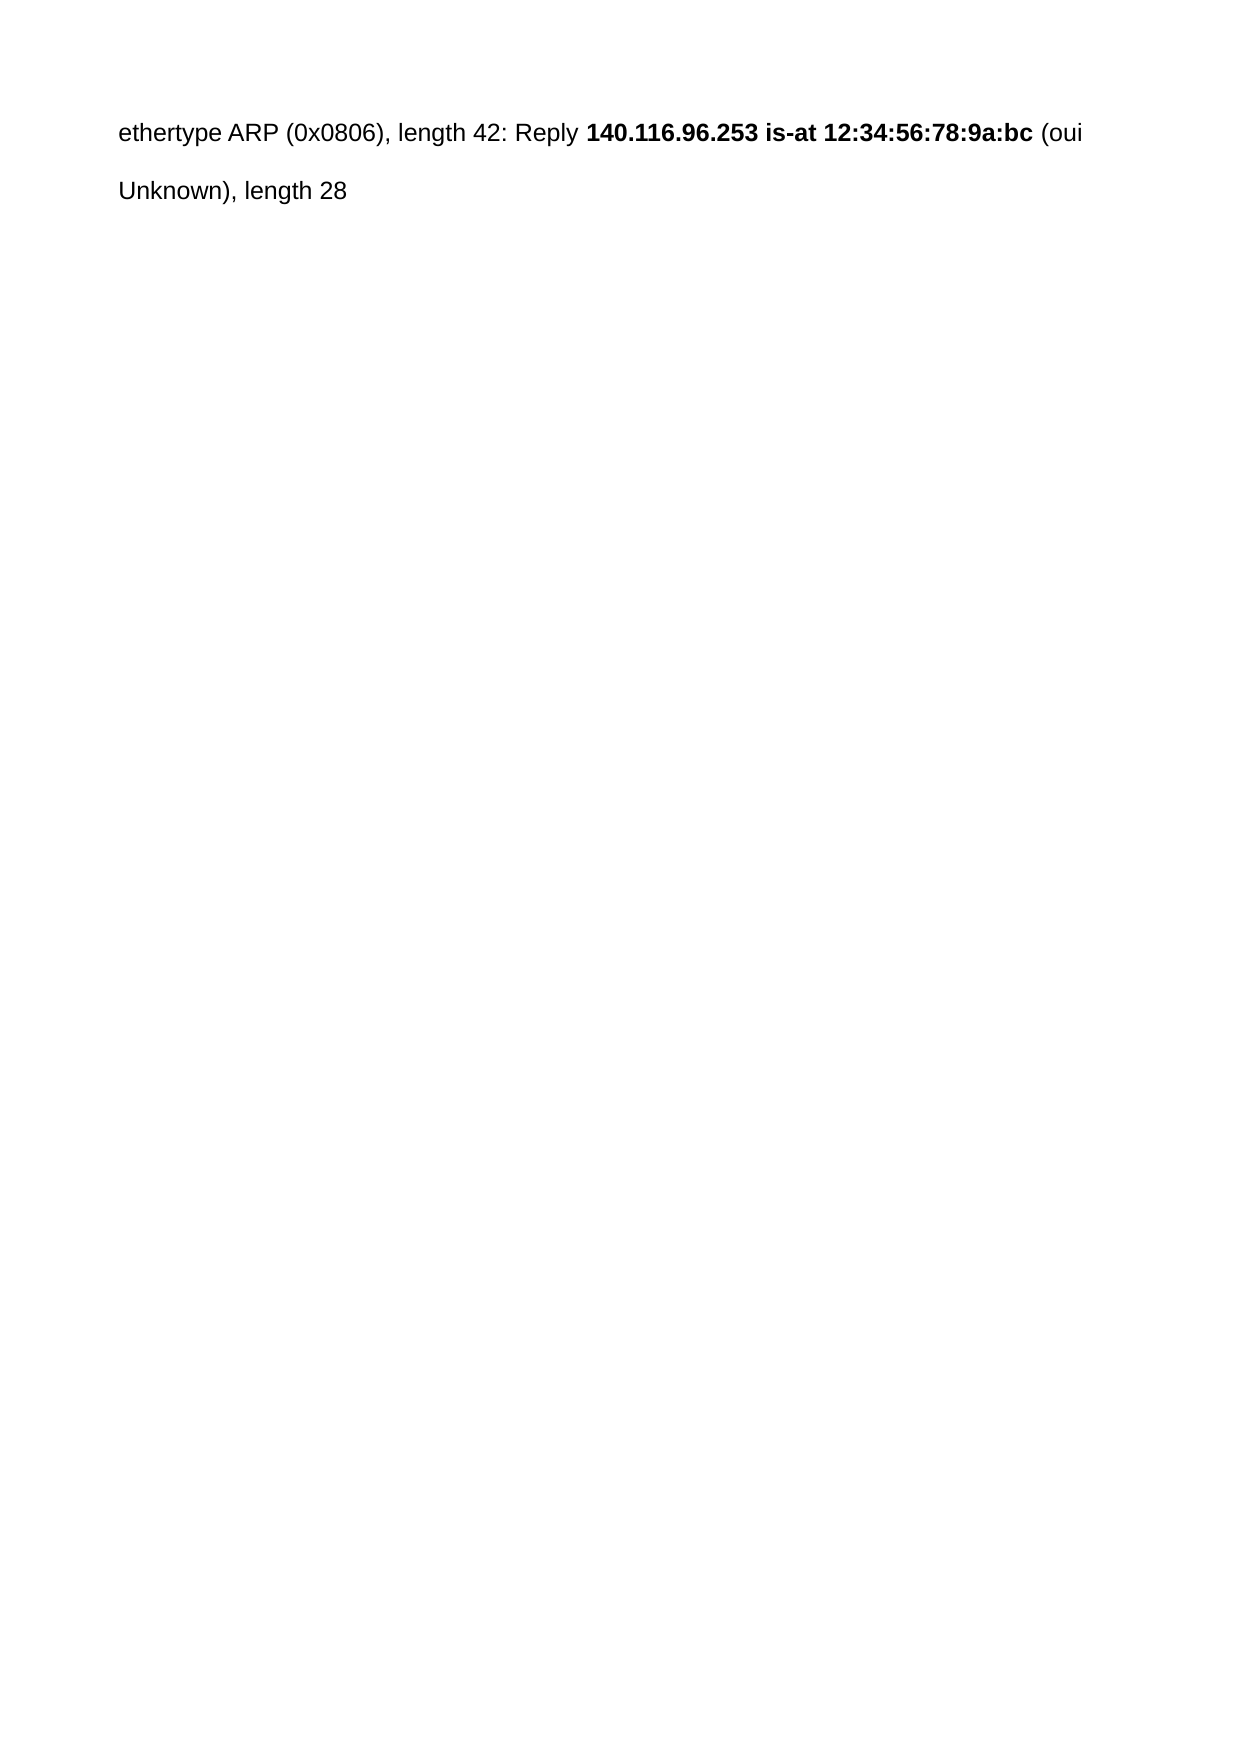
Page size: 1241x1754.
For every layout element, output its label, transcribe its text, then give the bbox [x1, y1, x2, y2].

text ethertype ARP (0x0806), length 42: Reply 140.116.96.253 is-at 12:34:56:78:9a:bc (oui Unknown), length 28 [118, 118, 1122, 204]
